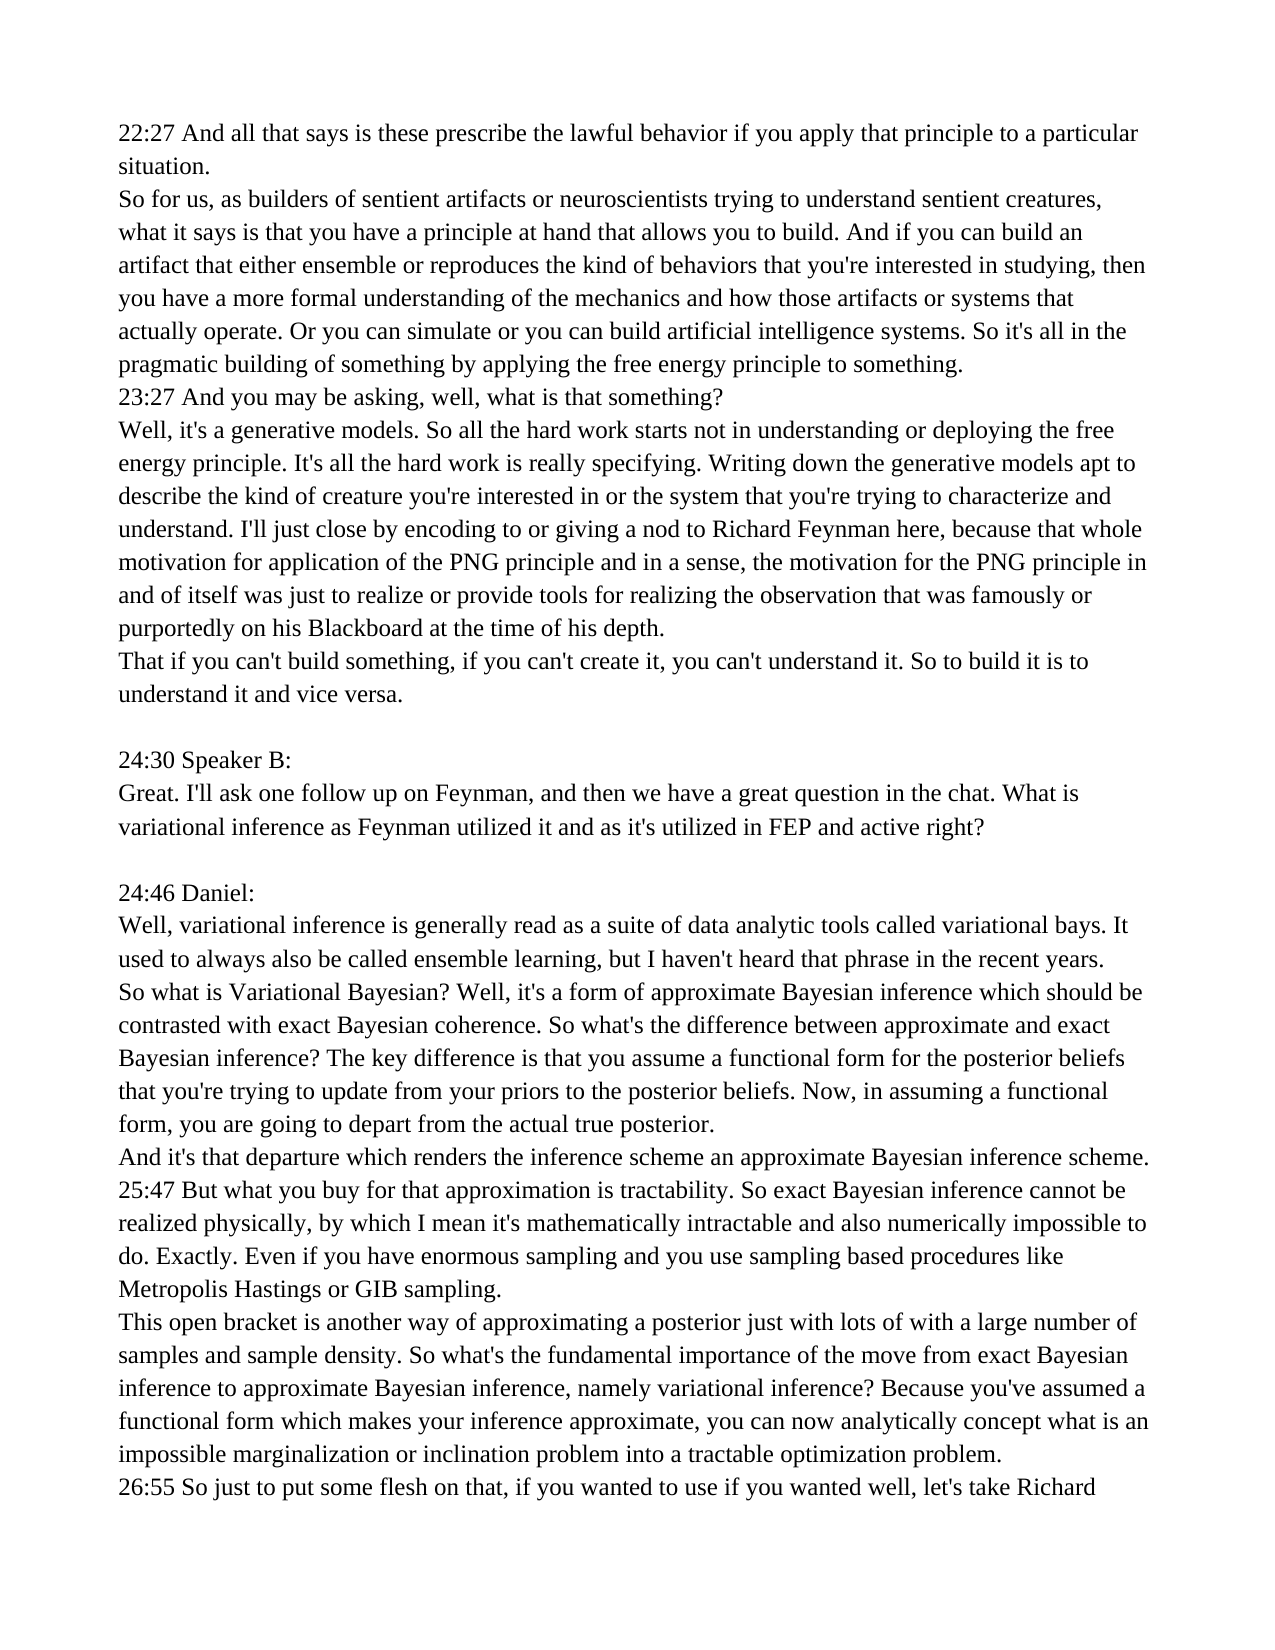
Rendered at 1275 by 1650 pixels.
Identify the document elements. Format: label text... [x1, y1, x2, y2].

text And it's that departure which renders the inference scheme an approximate Bayesian inference scheme. [118, 1142, 1157, 1171]
text 26:55 So just to put some flesh on that, if you wanted to use if you wanted well, let's take Richard [118, 1472, 1157, 1501]
text So what is Variational Bayesian? Well, it's a form of approximate Bayesian inference which should be contrasted with exact Bayesian coherence. So what's the difference between approximate and exact Bayesian inference? The key difference is that you assume a functional form for the posterior beliefs that you're trying to update from your priors to the posterior beliefs. Now, in assuming a functional form, you are going to depart from the actual true posterior. [118, 977, 1157, 1137]
text This open bracket is another way of approximating a posterior just with lots of with a large number of samples and sample density. So what's the fundamental importance of the move from exact Bayesian inference to approximate Bayesian inference, namely variational inference? Because you've assumed a functional form which makes your inference approximate, you can now analytically concept what is an impossible marginalization or inclination problem into a tractable optimization problem. [118, 1307, 1157, 1468]
text That if you can't build something, if you can't create it, you can't understand it. So to build it is to understand it and vice versa. [118, 646, 1157, 708]
text Well, it's a generative models. So all the hard work starts not in understanding or deploying the free energy principle. It's all the hard work is really specifying. Writing down the generative models apt to describe the kind of creature you're interested in or the system that you're trying to characterize and understand. I'll just close by encoding to or giving a nod to Richard Feynman here, because that whole motivation for application of the PNG principle and in a sense, the motivation for the PNG principle in and of itself was just to realize or provide tools for realizing the observation that was famously or purportedly on his Blackboard at the time of his depth. [118, 415, 1157, 642]
text Well, variational inference is generally read as a suite of data analytic tools called variational bays. It used to always also be called ensemble learning, but I haven't heard that phrase in the recent years. [118, 911, 1157, 972]
text 23:27 And you may be asking, well, what is that something? [118, 382, 1157, 411]
text 24:46 Daniel: [118, 878, 1157, 906]
text 25:47 But what you buy for that approximation is tractability. So exact Bayesian inference cannot be realized physically, by which I mean it's mathematically intractable and also numerically impossible to do. Exactly. Even if you have enormous sampling and you use sampling based procedures like Metropolis Hastings or GIB sampling. [118, 1175, 1157, 1303]
text Great. I'll ask one follow up on Feynman, and then we have a great question in the chat. What is variational inference as Feynman utilized it and as it's utilized in FEP and active right? [118, 778, 1157, 840]
text So for us, as builders of sentient artifacts or neuroscientists trying to understand sentient creatures, what it says is that you have a principle at hand that allows you to build. And if you can build an artifact that either ensemble or reproduces the kind of behaviors that you're interested in studying, then you have a more formal understanding of the mechanics and how those artifacts or systems that actually operate. Or you can simulate or you can build artificial intelligence systems. So it's all in the pragmatic building of something by applying the free energy principle to something. [118, 184, 1157, 378]
text 22:27 And all that says is these prescribe the lawful behavior if you apply that principle to a particular situation. [118, 118, 1157, 180]
text 24:30 Speaker B: [118, 746, 1157, 774]
